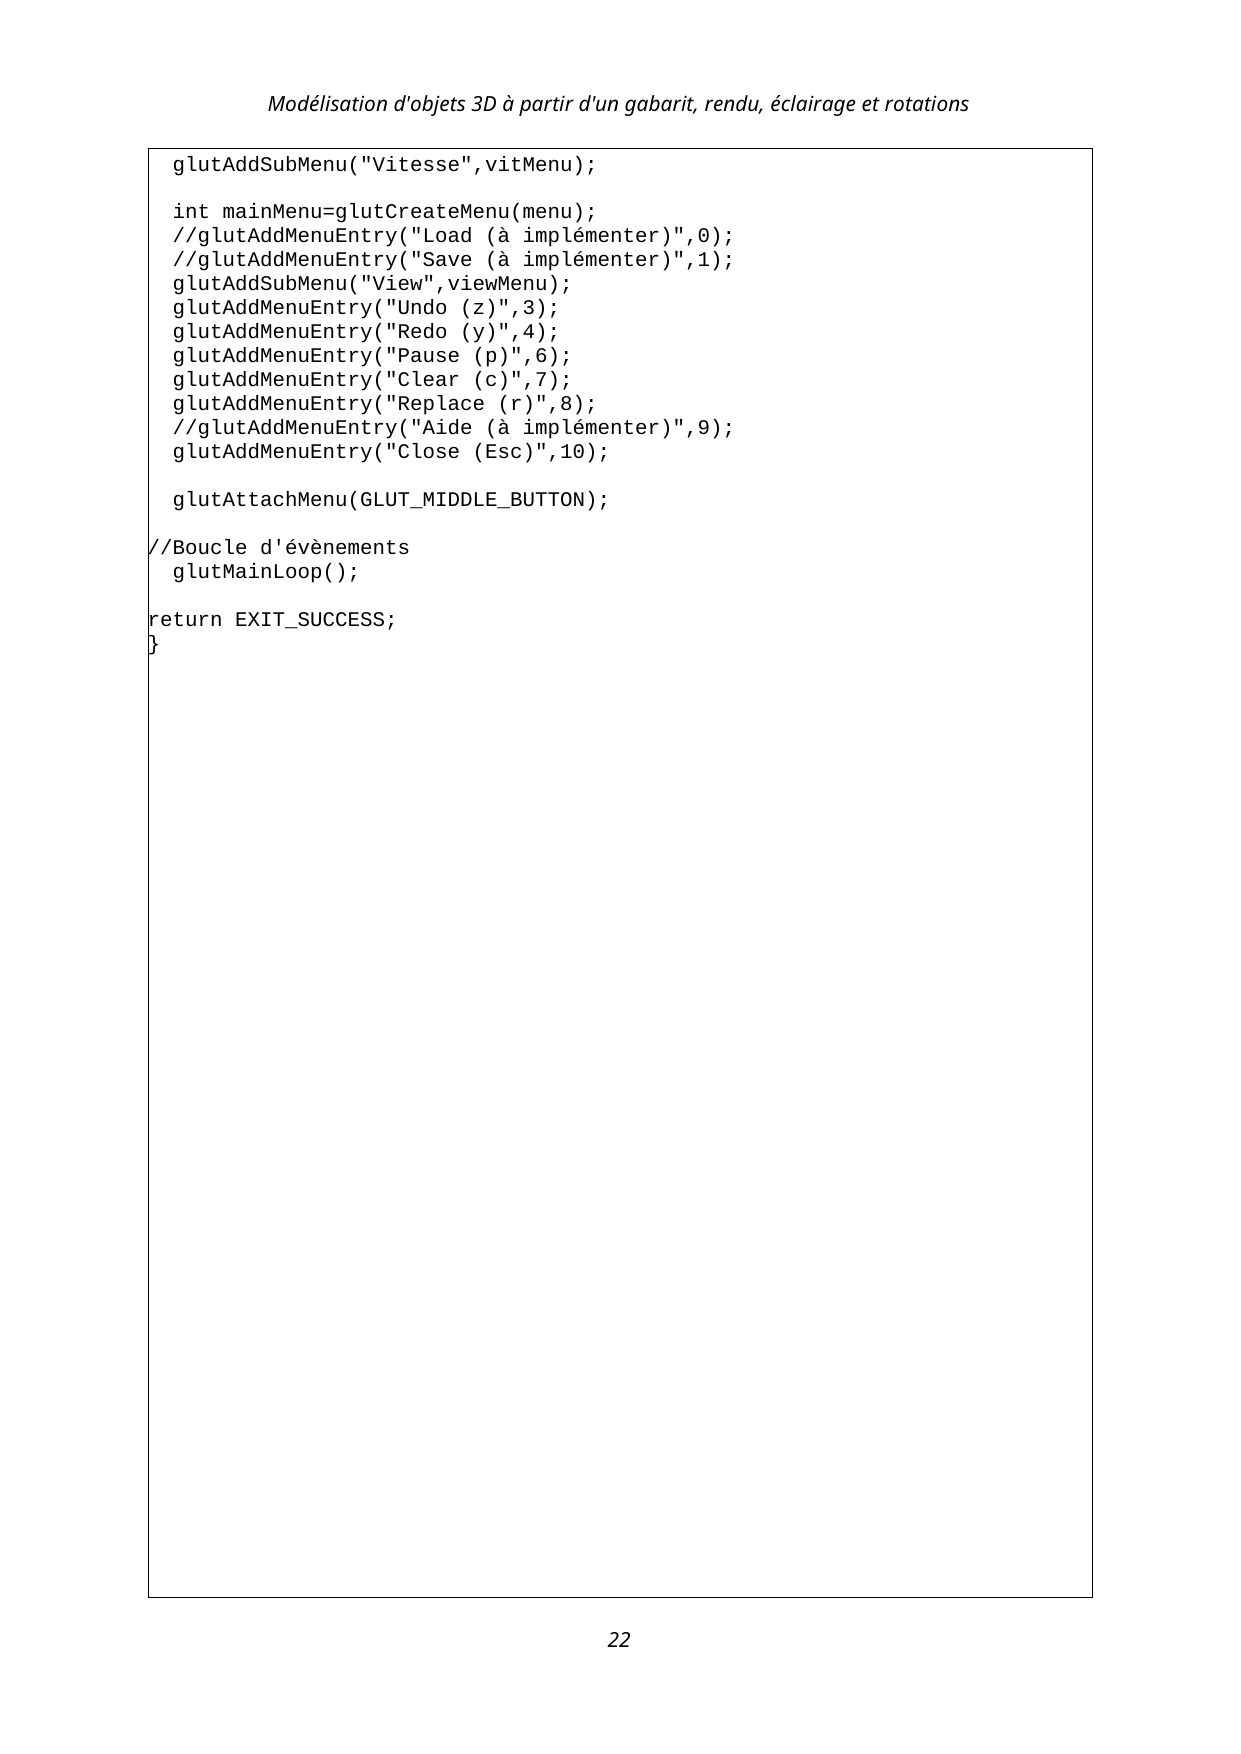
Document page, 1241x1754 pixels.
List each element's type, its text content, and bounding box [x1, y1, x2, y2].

table_header glutAddSubMenu("Vitesse",vitMenu); int mainMenu=glutCreateMenu(menu); //glutAddMenuEntry("Load (à implémenter)",0); //glutAddMenuEntry("Save (à implémenter)",1); glutAddSubMenu("View",viewMenu); glutAddMenuEntry("Undo (z)",3); glutAddMenuEntry("Redo (y)",4); glutAddMenuEntry("Pause (p)",6); glutAddMenuEntry("Clear (c)",7); glutAddMenuEntry("Replace (r)",8); //glutAddMenuEntry("Aide (à implémenter)",9); glutAddMenuEntry("Close (Esc)",10); glutAttachMenu(GLUT_MIDDLE_BUTTON); //Boucle d'évènements glutMainLoop(); return EXIT_SUCCESS; } [149, 149, 1092, 1597]
